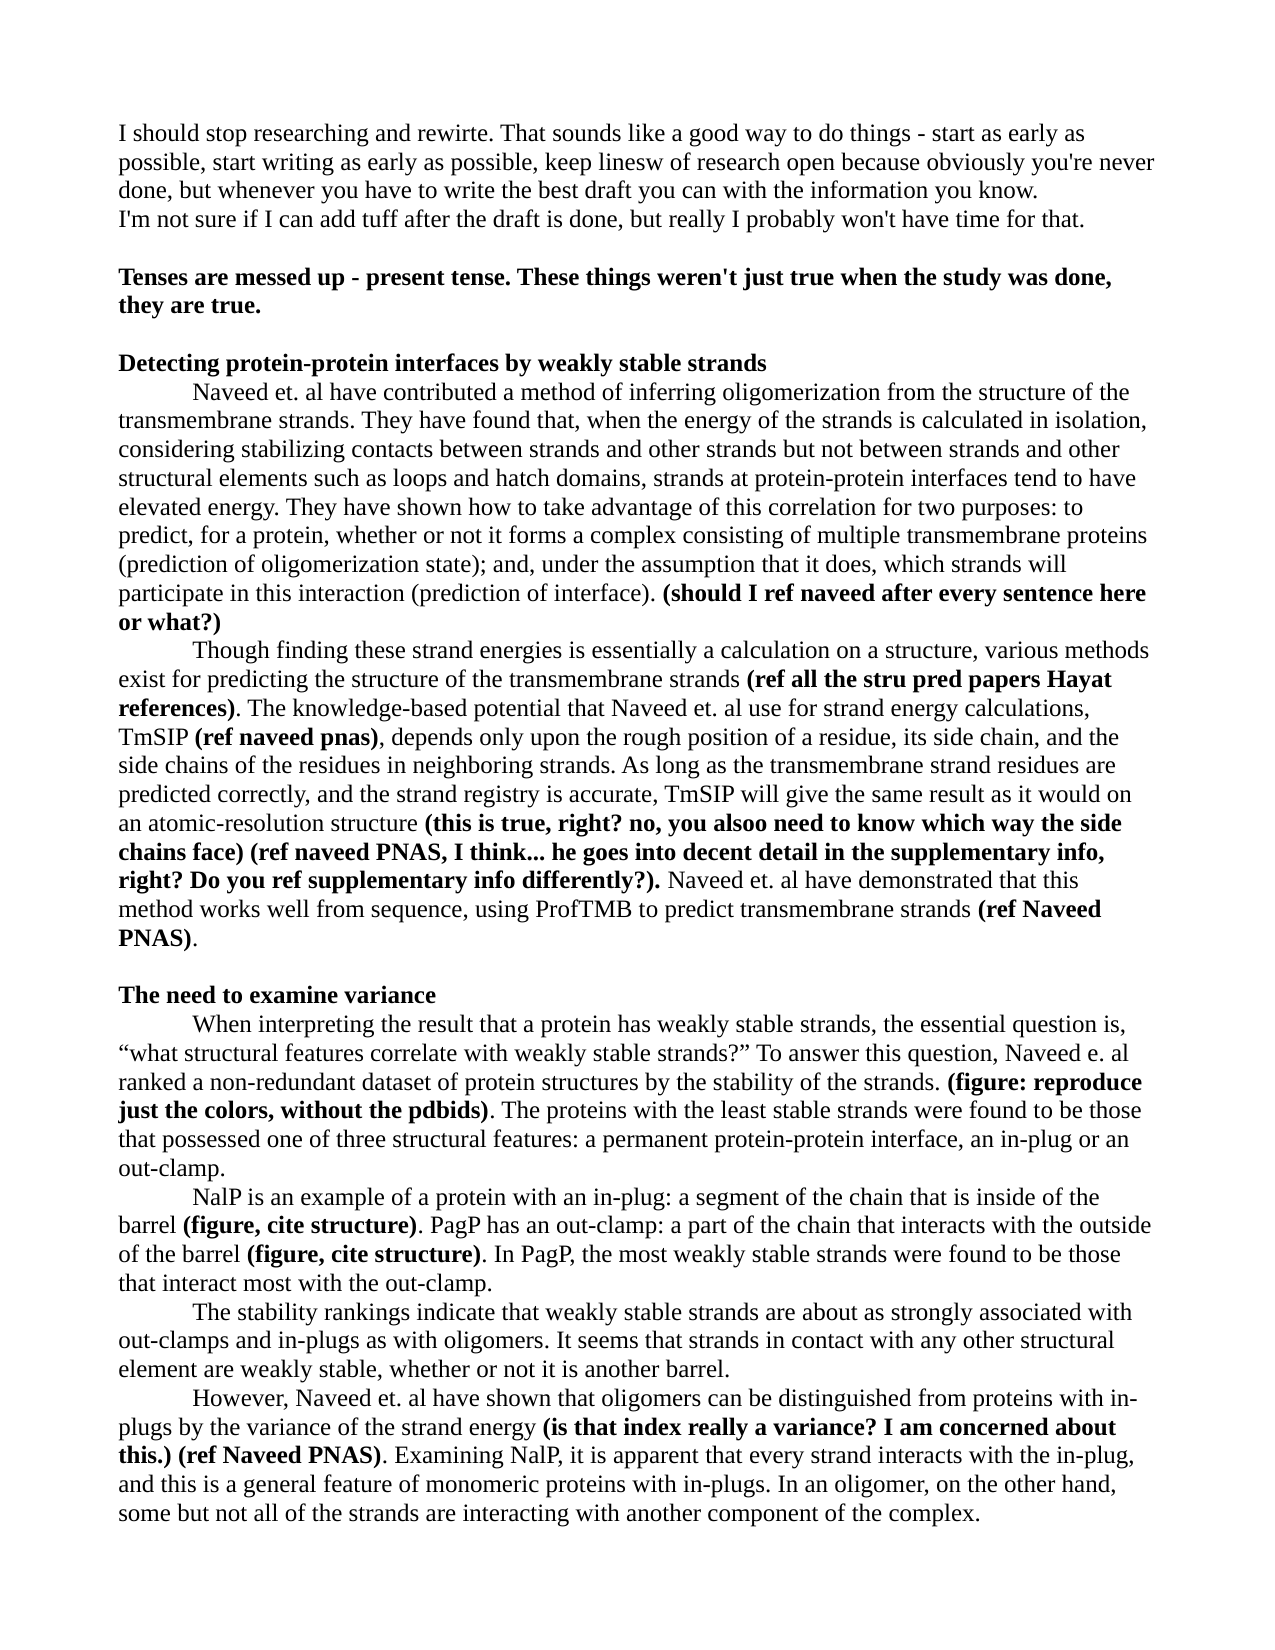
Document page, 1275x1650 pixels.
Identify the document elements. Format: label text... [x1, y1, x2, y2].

text I should stop researching and rewirte. That sounds like a good way to do things - start as early as possible, start writing as early as possible, keep linesw of research open because obviously you're never done, but whenever you have to write the best draft you can with the information you know. [118, 118, 1157, 204]
text When interpreting the result that a protein has weakly stable strands, the essential question is, “what structural features correlate with weakly stable strands?” To answer this question, Naveed e. al ranked a non-redundant dataset of protein structures by the stability of the strands. (figure: reproduce just the colors, without the pdbids). The proteins with the least stable strands were found to be those that possessed one of three structural features: a permanent protein-protein interface, an in-plug or an out-clamp. [118, 1009, 1157, 1182]
text The stability rankings indicate that weakly stable strands are about as strongly associated with out-clamps and in-plugs as with oligomers. It seems that strands in contact with any other structural element are weakly stable, whether or not it is another barrel. [118, 1297, 1157, 1383]
text Detecting protein-protein interfaces by weakly stable strands [118, 348, 1157, 377]
text Though finding these strand energies is essentially a calculation on a structure, various methods exist for predicting the structure of the transmembrane strands (ref all the stru pred papers Hayat references). The knowledge-based potential that Naveed et. al use for strand energy calculations, TmSIP (ref naveed pnas), depends only upon the rough position of a residue, its side chain, and the side chains of the residues in neighboring strands. As long as the transmembrane strand residues are predicted correctly, and the strand registry is accurate, TmSIP will give the same result as it would on an atomic-resolution structure (this is true, right? no, you alsoo need to know which way the side chains face) (ref naveed PNAS, I think... he goes into decent detail in the supplementary info, right? Do you ref supplementary info differently?). Naveed et. al have demonstrated that this method works well from sequence, using ProfTMB to predict transmembrane strands (ref Naveed PNAS). [118, 636, 1157, 952]
text The need to examine variance [118, 981, 1157, 1009]
text Tenses are messed up - present tense. These things weren't just true when the study was done, they are true. [118, 262, 1157, 319]
text NalP is an example of a protein with an in-plug: a segment of the chain that is inside of the barrel (figure, cite structure). PagP has an out-clamp: a part of the chain that interacts with the outside of the barrel (figure, cite structure). In PagP, the most weakly stable strands were found to be those that interact most with the out-clamp. [118, 1182, 1157, 1297]
text Naveed et. al have contributed a method of inferring oligomerization from the structure of the transmembrane strands. They have found that, when the energy of the strands is calculated in isolation, considering stabilizing contacts between strands and other strands but not between strands and other structural elements such as loops and hatch domains, strands at protein-protein interfaces tend to have elevated energy. They have shown how to take advantage of this correlation for two purposes: to predict, for a protein, whether or not it forms a complex consisting of multiple transmembrane proteins (prediction of oligomerization state); and, under the assumption that it does, which strands will participate in this interaction (prediction of interface). (should I ref naveed after every sentence here or what?) [118, 377, 1157, 636]
text However, Naveed et. al have shown that oligomers can be distinguished from proteins with in-plugs by the variance of the strand energy (is that index really a variance? I am concerned about this.) (ref Naveed PNAS). Examining NalP, it is apparent that every strand interacts with the in-plug, and this is a general feature of monomeric proteins with in-plugs. In an oligomer, on the other hand, some but not all of the strands are interacting with another component of the complex. [118, 1383, 1157, 1527]
text I'm not sure if I can add tuff after the draft is done, but really I probably won't have time for that. [118, 204, 1157, 233]
